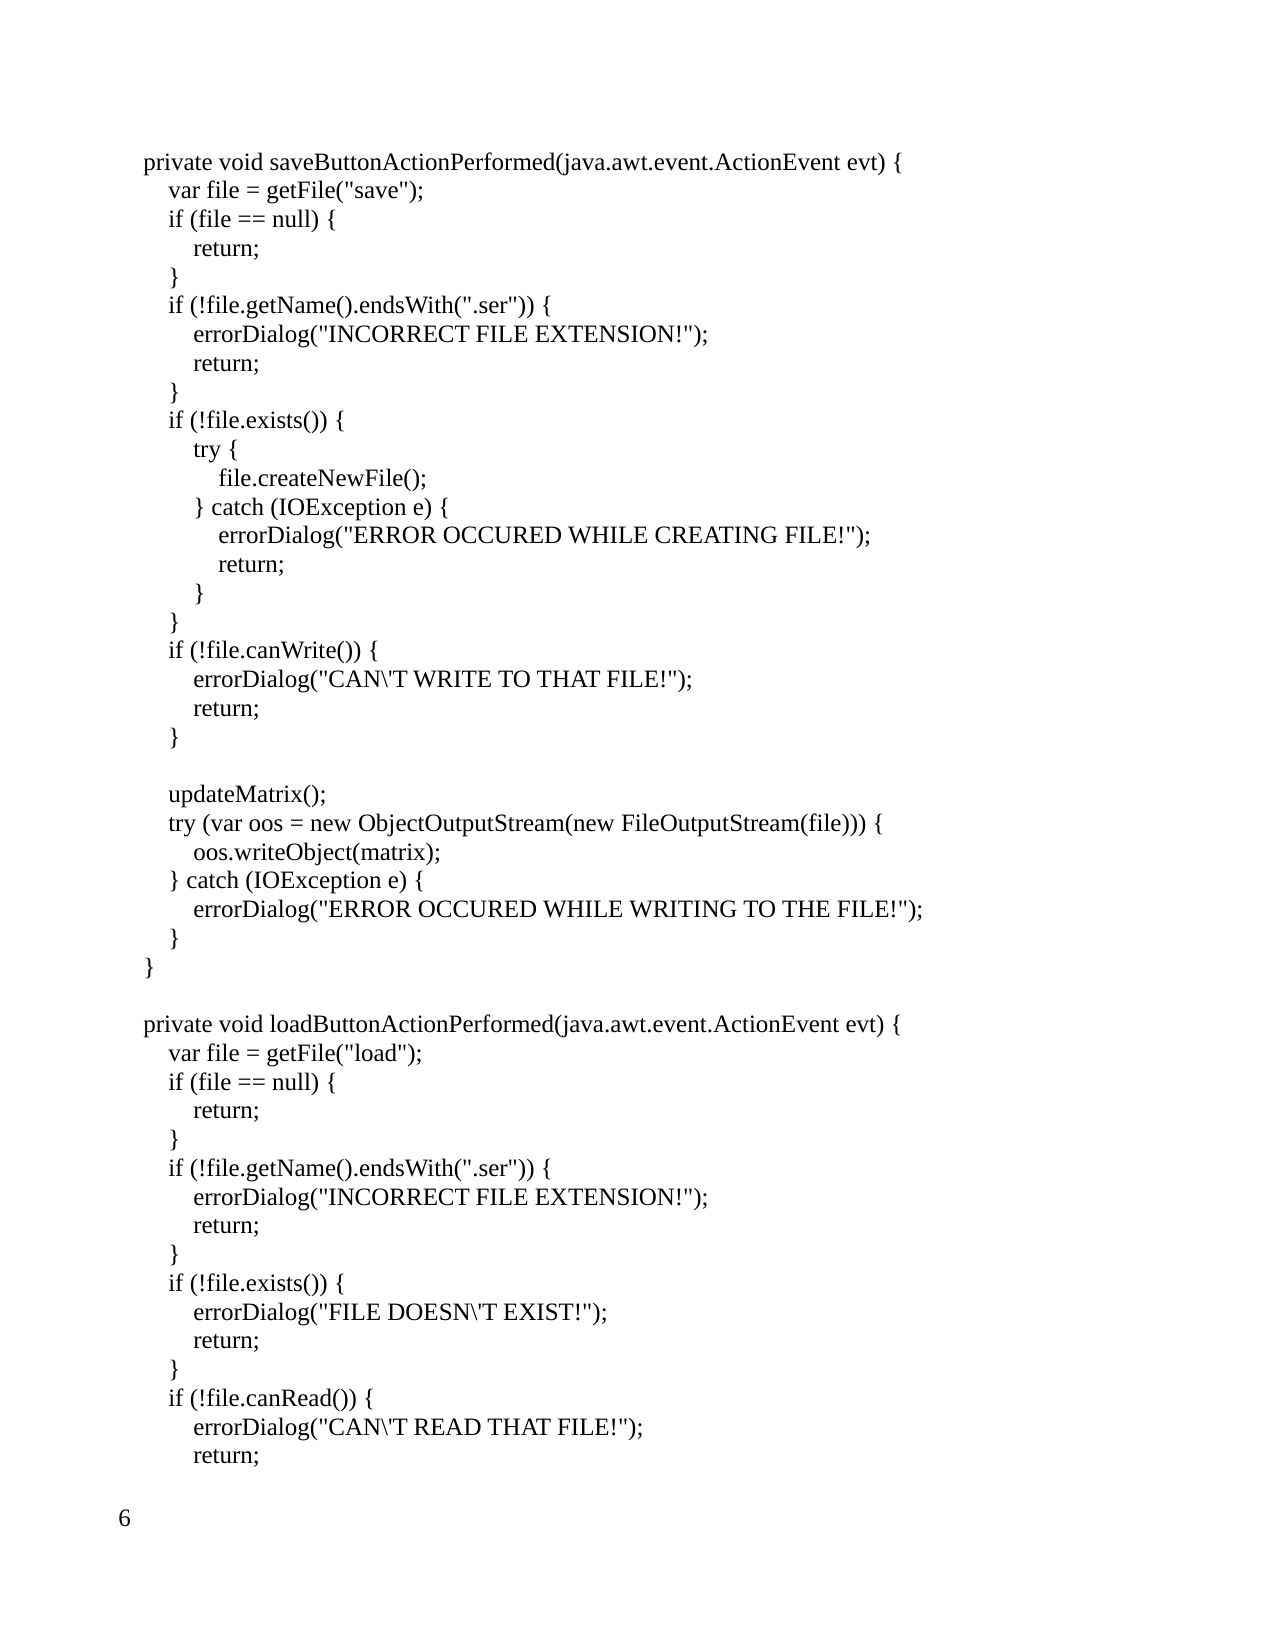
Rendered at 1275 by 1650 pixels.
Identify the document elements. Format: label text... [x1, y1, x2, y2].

text return; [118, 233, 1157, 262]
text updateMatrix(); [118, 779, 1157, 808]
text } [118, 607, 1157, 636]
text } [118, 923, 1157, 952]
text } [118, 377, 1157, 406]
text } [118, 1354, 1157, 1383]
text } [118, 1239, 1157, 1268]
text } [118, 722, 1157, 751]
text errorDialog("FILE DOESN\'T EXIST!"); [118, 1297, 1157, 1326]
text errorDialog("INCORRECT FILE EXTENSION!"); [118, 1182, 1157, 1211]
text private void loadButtonActionPerformed(java.awt.event.ActionEvent evt) { [118, 1009, 1157, 1038]
text errorDialog("CAN\'T WRITE TO THAT FILE!"); [118, 664, 1157, 693]
text if (!file.canRead()) { [118, 1383, 1157, 1412]
text errorDialog("ERROR OCCURED WHILE CREATING FILE!"); [118, 521, 1157, 549]
text return; [118, 1211, 1157, 1239]
text private void saveButtonActionPerformed(java.awt.event.ActionEvent evt) { [118, 147, 1157, 176]
text oos.writeObject(matrix); [118, 837, 1157, 866]
text return; [118, 1096, 1157, 1124]
text if (!file.getName().endsWith(".ser")) { [118, 291, 1157, 319]
text if (!file.exists()) { [118, 406, 1157, 434]
text if (!file.getName().endsWith(".ser")) { [118, 1153, 1157, 1182]
text } catch (IOException e) { [118, 866, 1157, 894]
text } [118, 262, 1157, 291]
text errorDialog("ERROR OCCURED WHILE WRITING TO THE FILE!"); [118, 894, 1157, 923]
text try { [118, 434, 1157, 463]
text return; [118, 1326, 1157, 1354]
text } [118, 578, 1157, 607]
text } [118, 952, 1157, 981]
text var file = getFile("save"); [118, 176, 1157, 204]
text return; [118, 348, 1157, 377]
text if (file == null) { [118, 204, 1157, 233]
text if (!file.exists()) { [118, 1268, 1157, 1297]
text errorDialog("CAN\'T READ THAT FILE!"); [118, 1412, 1157, 1441]
text if (!file.canWrite()) { [118, 636, 1157, 664]
text if (file == null) { [118, 1067, 1157, 1096]
text file.createNewFile(); [118, 463, 1157, 492]
text return; [118, 1441, 1157, 1469]
text var file = getFile("load"); [118, 1038, 1157, 1067]
text } [118, 1124, 1157, 1153]
text try (var oos = new ObjectOutputStream(new FileOutputStream(file))) { [118, 808, 1157, 837]
text return; [118, 693, 1157, 722]
text } catch (IOException e) { [118, 492, 1157, 521]
text return; [118, 549, 1157, 578]
text errorDialog("INCORRECT FILE EXTENSION!"); [118, 319, 1157, 348]
